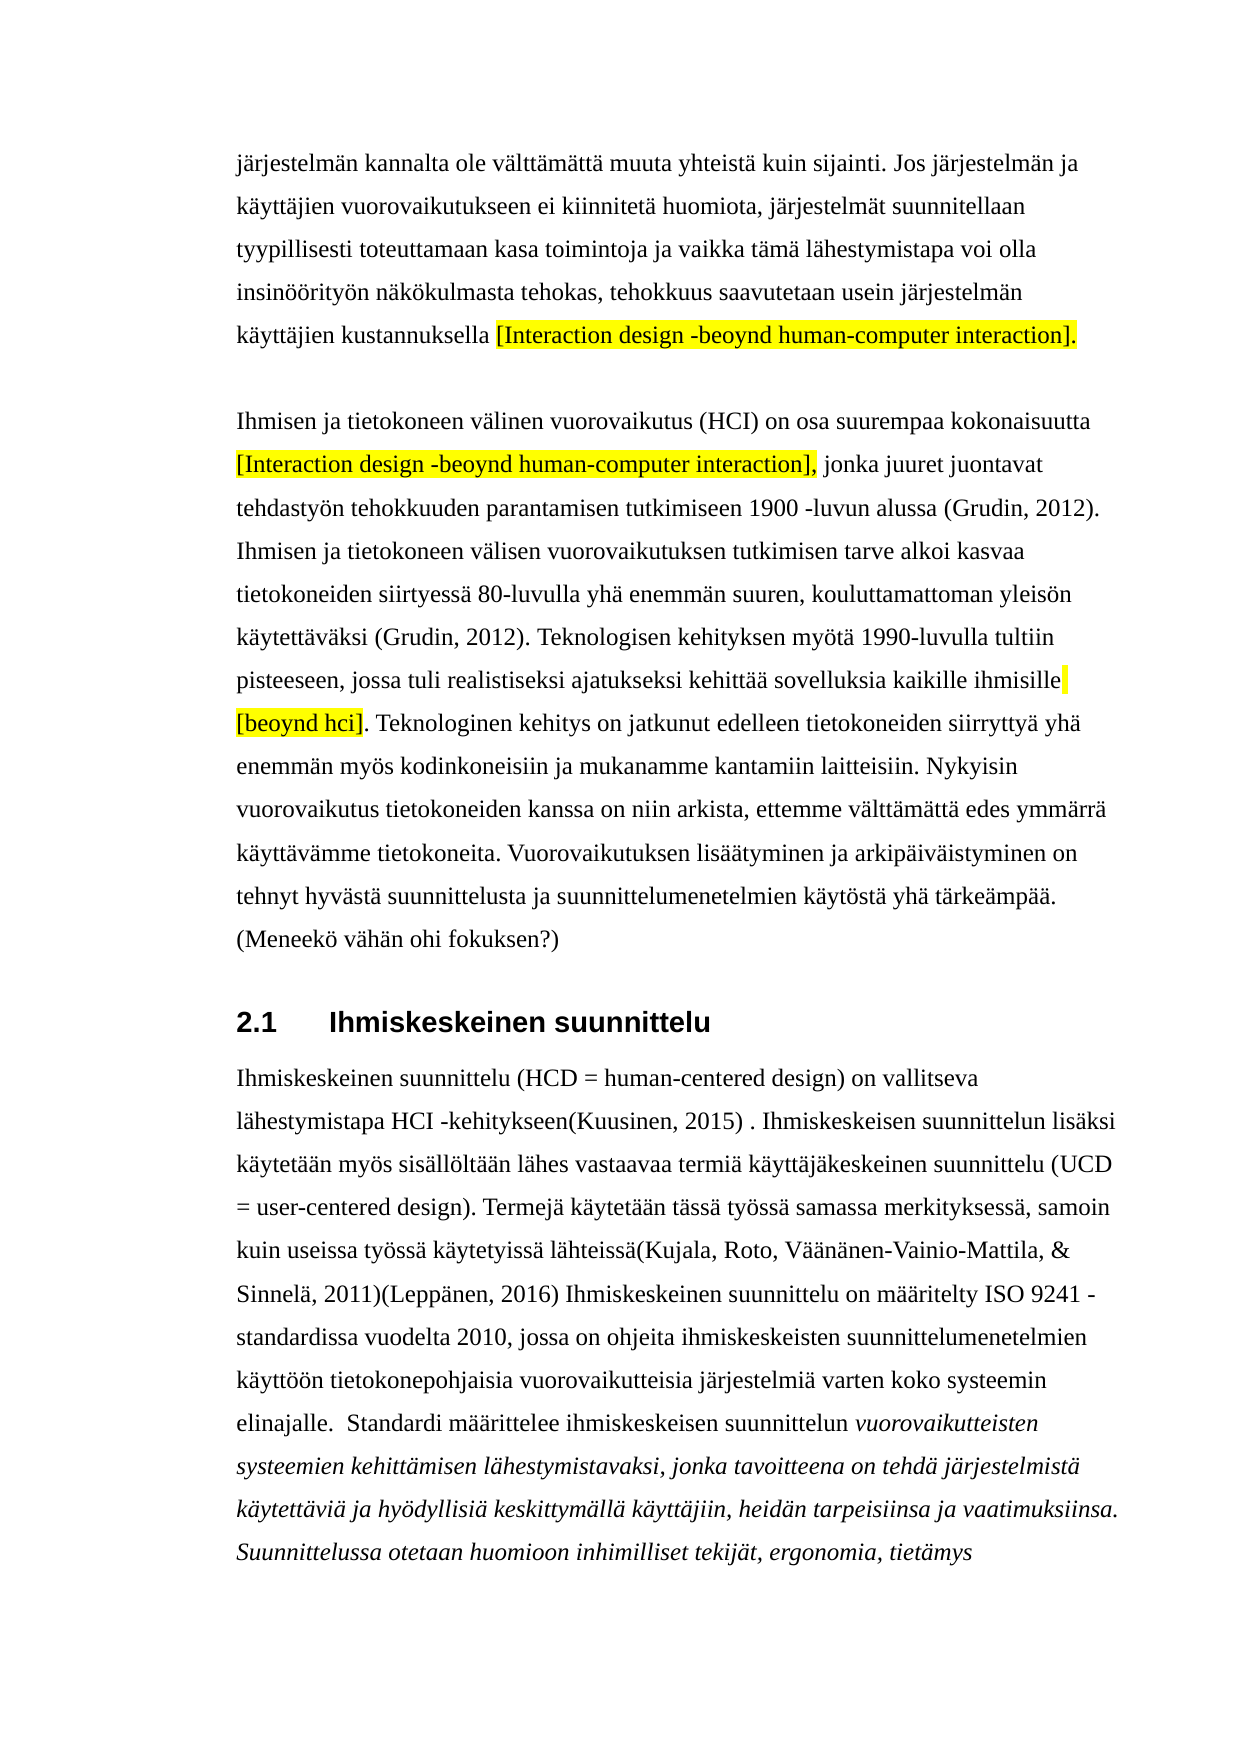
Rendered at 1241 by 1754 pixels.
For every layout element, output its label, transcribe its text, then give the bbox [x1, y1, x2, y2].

text Ihmisen ja tietokoneen välinen vuorovaikutus (HCI) on osa suurempaa kokonaisuutta [Interaction design -beoynd human-computer interaction], jonka juuret juontavat tehdastyön tehokkuuden parantamisen tutkimiseen 1900 -luvun alussa (Grudin, 2012)⁠. Ihmisen ja tietokoneen välisen vuorovaikutuksen tutkimisen tarve alkoi kasvaa tietokoneiden siirtyessä 80-luvulla yhä enemmän suuren, kouluttamattoman yleisön käytettäväksi (Grudin, 2012)⁠. Teknologisen kehityksen myötä 1990-luvulla tultiin pisteeseen, jossa tuli realistiseksi ajatukseksi kehittää sovelluksia kaikille ihmisille [beoynd hci]. Teknologinen kehitys on jatkunut edelleen tietokoneiden siirryttyä yhä enemmän myös kodinkoneisiin ja mukanamme kantamiin laitteisiin. Nykyisin vuorovaikutus tietokoneiden kanssa on niin arkista, ettemme välttämättä edes ymmärrä käyttävämme tietokoneita. Vuorovaikutuksen lisäätyminen ja arkipäiväistyminen on tehnyt hyvästä suunnittelusta ja suunnittelumenetelmien käytöstä yhä tärkeämpää. (Meneekö vähän ohi fokuksen?) [236, 406, 1122, 953]
subtitle Ihmiskeskeinen suunnittelu [236, 1005, 1122, 1038]
text Ihmiskeskeinen suunnittelu (HCD = human-centered design) on vallitseva lähestymistapa HCI -kehitykseen(Kuusinen, 2015)⁠ . Ihmiskeskeisen suunnittelun lisäksi käytetään myös sisällöltään lähes vastaavaa termiä käyttäjäkeskeinen suunnittelu (UCD = user-centered design). Termejä käytetään tässä työssä samassa merkityksessä, samoin kuin useissa työssä käytetyissä lähteissä(Kujala, Roto, Väänänen-Vainio-Mattila, & Sinnelä, 2011)⁠(Leppänen, 2016)⁠ Ihmiskeskeinen suunnittelu on määritelty ISO 9241 -standardissa vuodelta 2010, jossa on ohjeita ihmiskeskeisten suunnittelumenetelmien käyttöön tietokonepohjaisia vuorovaikutteisia järjestelmiä varten koko systeemin elinajalle. Standardi määrittelee ihmiskeskeisen suunnittelun vuorovaikutteisten systeemien kehittämisen lähestymistavaksi, jonka tavoitteena on tehdä järjestelmistä käytettäviä ja hyödyllisiä keskittymällä käyttäjiin, heidän tarpeisiinsa ja vaatimuksiinsa. Suunnittelussa otetaan huomioon inhimilliset tekijät, ergonomia, tietämys [236, 1063, 1122, 1566]
text järjestelmän kannalta ole välttämättä muuta yhteistä kuin sijainti. Jos järjestelmän ja käyttäjien vuorovaikutukseen ei kiinnitetä huomiota, järjestelmät suunnitellaan tyypillisesti toteuttamaan kasa toimintoja ja vaikka tämä lähestymistapa voi olla insinöörityön näkökulmasta tehokas, tehokkuus saavutetaan usein järjestelmän käyttäjien kustannuksella [Interaction design -beoynd human-computer interaction]. [236, 148, 1122, 349]
